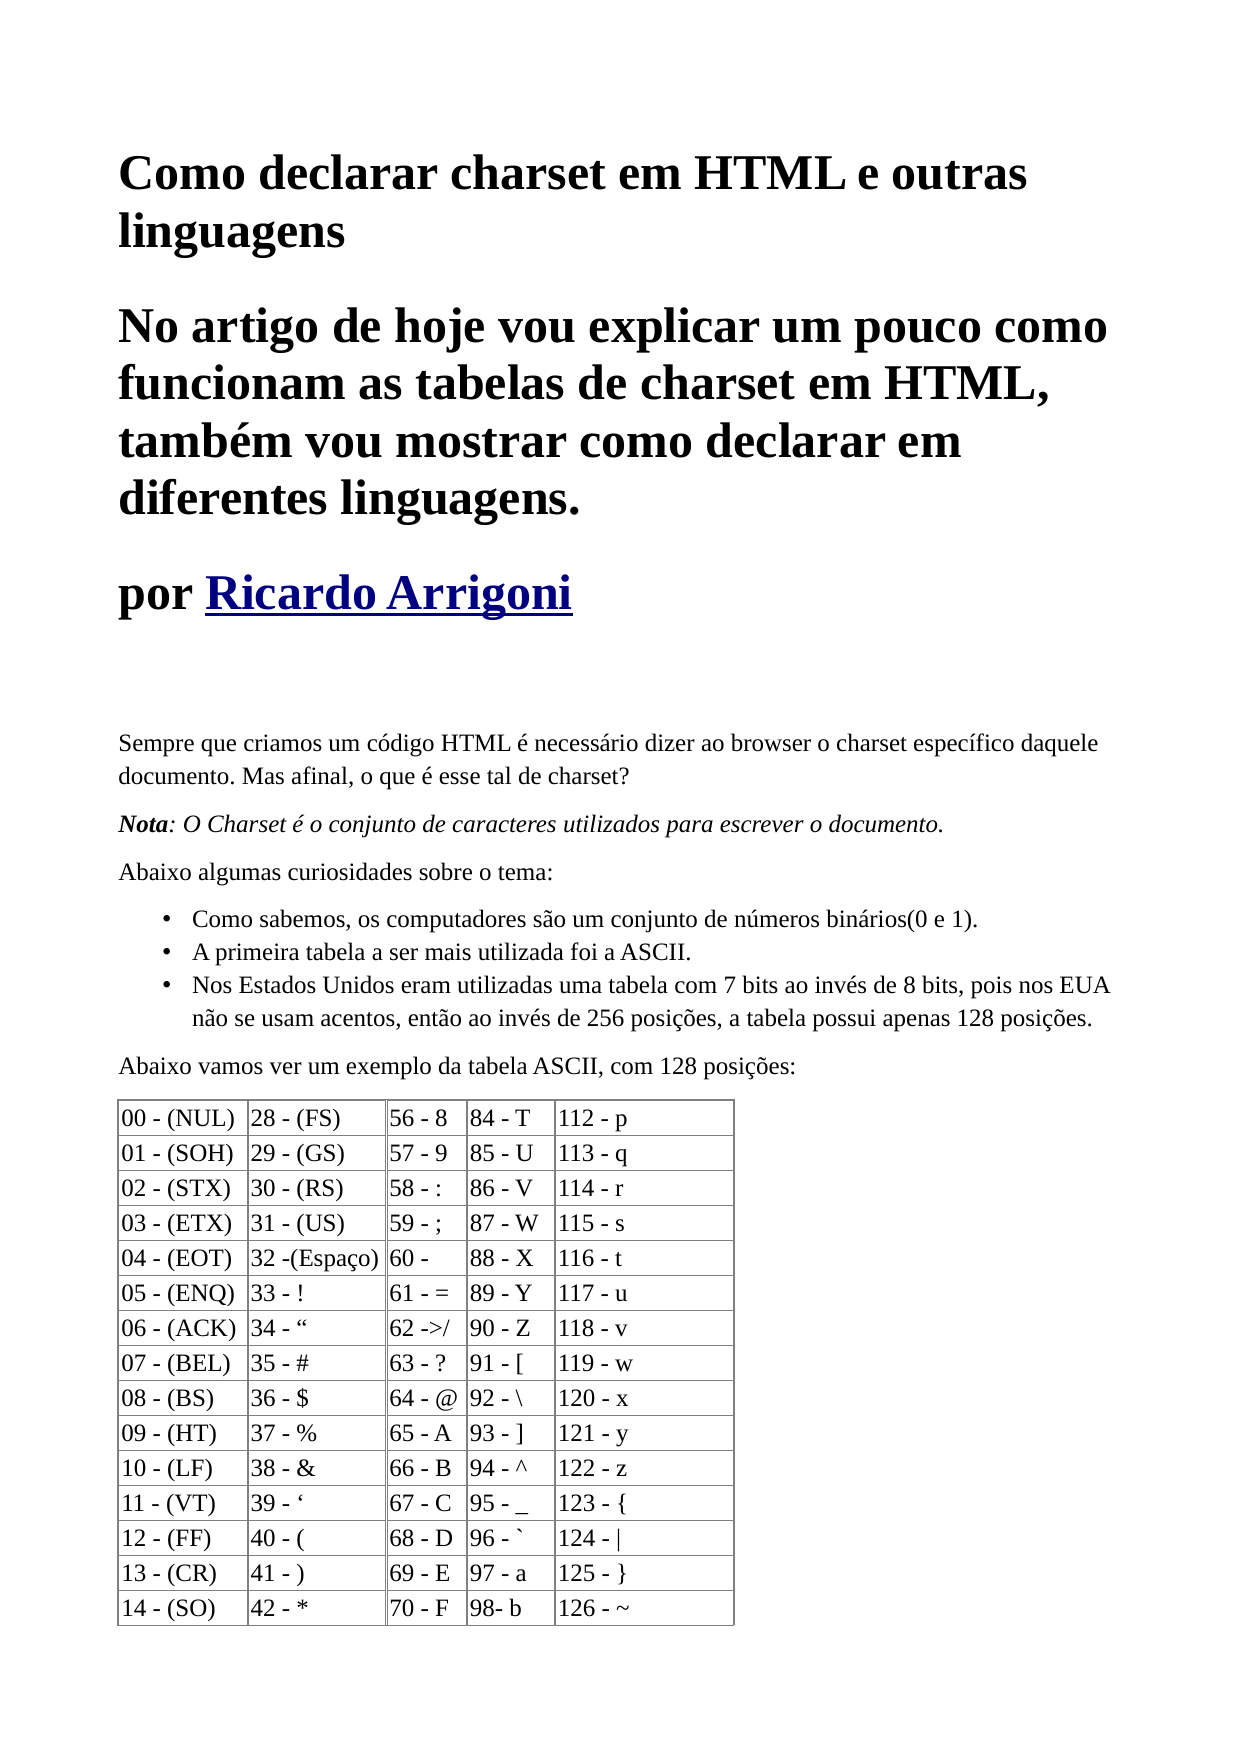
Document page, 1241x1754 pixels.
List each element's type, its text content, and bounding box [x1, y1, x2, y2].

table_cell 89 - Y [468, 1276, 554, 1309]
table_cell 04 - (EOT) [119, 1241, 247, 1274]
table_cell 31 - (US) [249, 1206, 385, 1239]
table_cell 30 - (RS) [249, 1171, 385, 1204]
table_cell 40 - ( [249, 1521, 385, 1554]
table_cell 113 - q [556, 1136, 733, 1169]
table_cell 98- b [468, 1591, 554, 1624]
table_cell 02 - (STX) [119, 1171, 247, 1204]
table_cell 68 - D [388, 1521, 466, 1554]
table_cell 05 - (ENQ) [119, 1276, 247, 1309]
subtitle Como declarar charset em HTML e outras linguagens [118, 143, 1122, 258]
table_cell 09 - (HT) [119, 1416, 247, 1449]
table_cell 87 - W [468, 1206, 554, 1239]
text Abaixo vamos ver um exemplo da tabela ASCII, com 128 posições: [118, 1051, 1122, 1079]
table_header 28 - (FS) [249, 1101, 385, 1134]
table_cell 67 - C [388, 1486, 466, 1519]
text Nota: O Charset é o conjunto de caracteres utilizados para escrever o documento. [118, 809, 1122, 838]
table_cell 13 - (CR) [119, 1556, 247, 1589]
table_cell 124 - | [556, 1521, 733, 1554]
table_cell 58 - : [388, 1171, 466, 1204]
table_cell 01 - (SOH) [119, 1136, 247, 1169]
table_cell 119 - w [556, 1346, 733, 1379]
table_cell 69 - E [388, 1556, 466, 1589]
table_cell 118 - v [556, 1311, 733, 1344]
table_cell 12 - (FF) [119, 1521, 247, 1554]
table_cell 08 - (BS) [119, 1381, 247, 1414]
table_cell 59 - ; [388, 1206, 466, 1239]
table_cell 36 - $ [249, 1381, 385, 1414]
table_cell 122 - z [556, 1451, 733, 1484]
table_cell 37 - % [249, 1416, 385, 1449]
table_cell 11 - (VT) [119, 1486, 247, 1519]
table_cell 38 - & [249, 1451, 385, 1484]
text Sempre que criamos um código HTML é necessário dizer ao browser o charset específico daquele documento. Mas afinal, o que é esse tal de charset? [118, 728, 1122, 790]
subtitle por Ricardo Arrigoni [118, 563, 1122, 621]
table_cell 117 - u [556, 1276, 733, 1309]
list Nos Estados Unidos eram utilizadas uma tabela com 7 bits ao invés de 8 bits, pois nos EUA não se usam acentos, então ao invés de 256 posições, a tabela possui apenas 128 posições. [162, 970, 1122, 1032]
table_header 84 - T [468, 1101, 554, 1134]
table_cell 41 - ) [249, 1556, 385, 1589]
table_cell 123 - { [556, 1486, 733, 1519]
table_cell 85 - U [468, 1136, 554, 1169]
table_cell 114 - r [556, 1171, 733, 1204]
table_cell 125 - } [556, 1556, 733, 1589]
table_cell 62 ->/ [388, 1311, 466, 1344]
table_cell 10 - (LF) [119, 1451, 247, 1484]
table_cell 03 - (ETX) [119, 1206, 247, 1239]
table_cell 116 - t [556, 1241, 733, 1274]
table_cell 94 - ^ [468, 1451, 554, 1484]
table_cell 34 - “ [249, 1311, 385, 1344]
table_cell 92 - \ [468, 1381, 554, 1414]
table_cell 115 - s [556, 1206, 733, 1239]
table_cell 91 - [ [468, 1346, 554, 1379]
table_cell 65 - A [388, 1416, 466, 1449]
table_header 112 - p [556, 1101, 733, 1134]
table_cell 95 - _ [468, 1486, 554, 1519]
table_cell 63 - ? [388, 1346, 466, 1379]
table_cell 70 - F [388, 1591, 466, 1624]
table_cell 33 - ! [249, 1276, 385, 1309]
table_cell 120 - x [556, 1381, 733, 1414]
table_cell 29 - (GS) [249, 1136, 385, 1169]
table_cell 35 - # [249, 1346, 385, 1379]
table_header 00 - (NUL) [119, 1101, 247, 1134]
table_cell 42 - * [249, 1591, 385, 1624]
table_cell 88 - X [468, 1241, 554, 1274]
table_cell 39 - ‘ [249, 1486, 385, 1519]
text Abaixo algumas curiosidades sobre o tema: [118, 857, 1122, 885]
table_cell 66 - B [388, 1451, 466, 1484]
table_header 56 - 8 [388, 1101, 466, 1134]
table_cell 126 - ~ [556, 1591, 733, 1624]
table_cell 60 - [388, 1241, 466, 1274]
table_cell 90 - Z [468, 1311, 554, 1344]
table_cell 121 - y [556, 1416, 733, 1449]
list A primeira tabela a ser mais utilizada foi a ASCII. [162, 937, 1122, 966]
table_cell 64 - @ [388, 1381, 466, 1414]
table_cell 86 - V [468, 1171, 554, 1204]
table_cell 07 - (BEL) [119, 1346, 247, 1379]
table_cell 06 - (ACK) [119, 1311, 247, 1344]
table_cell 32 -(Espaço) [249, 1241, 385, 1274]
table_cell 14 - (SO) [119, 1591, 247, 1624]
table_cell 61 - = [388, 1276, 466, 1309]
table_cell 96 - ` [468, 1521, 554, 1554]
table_cell 93 - ] [468, 1416, 554, 1449]
list Como sabemos, os computadores são um conjunto de números binários(0 e 1). [162, 904, 1122, 933]
subtitle No artigo de hoje vou explicar um pouco como funcionam as tabelas de charset em HTML, também vou mostrar como declarar em diferentes linguagens. [118, 296, 1122, 526]
table_cell 97 - a [468, 1556, 554, 1589]
table_cell 57 - 9 [388, 1136, 466, 1169]
